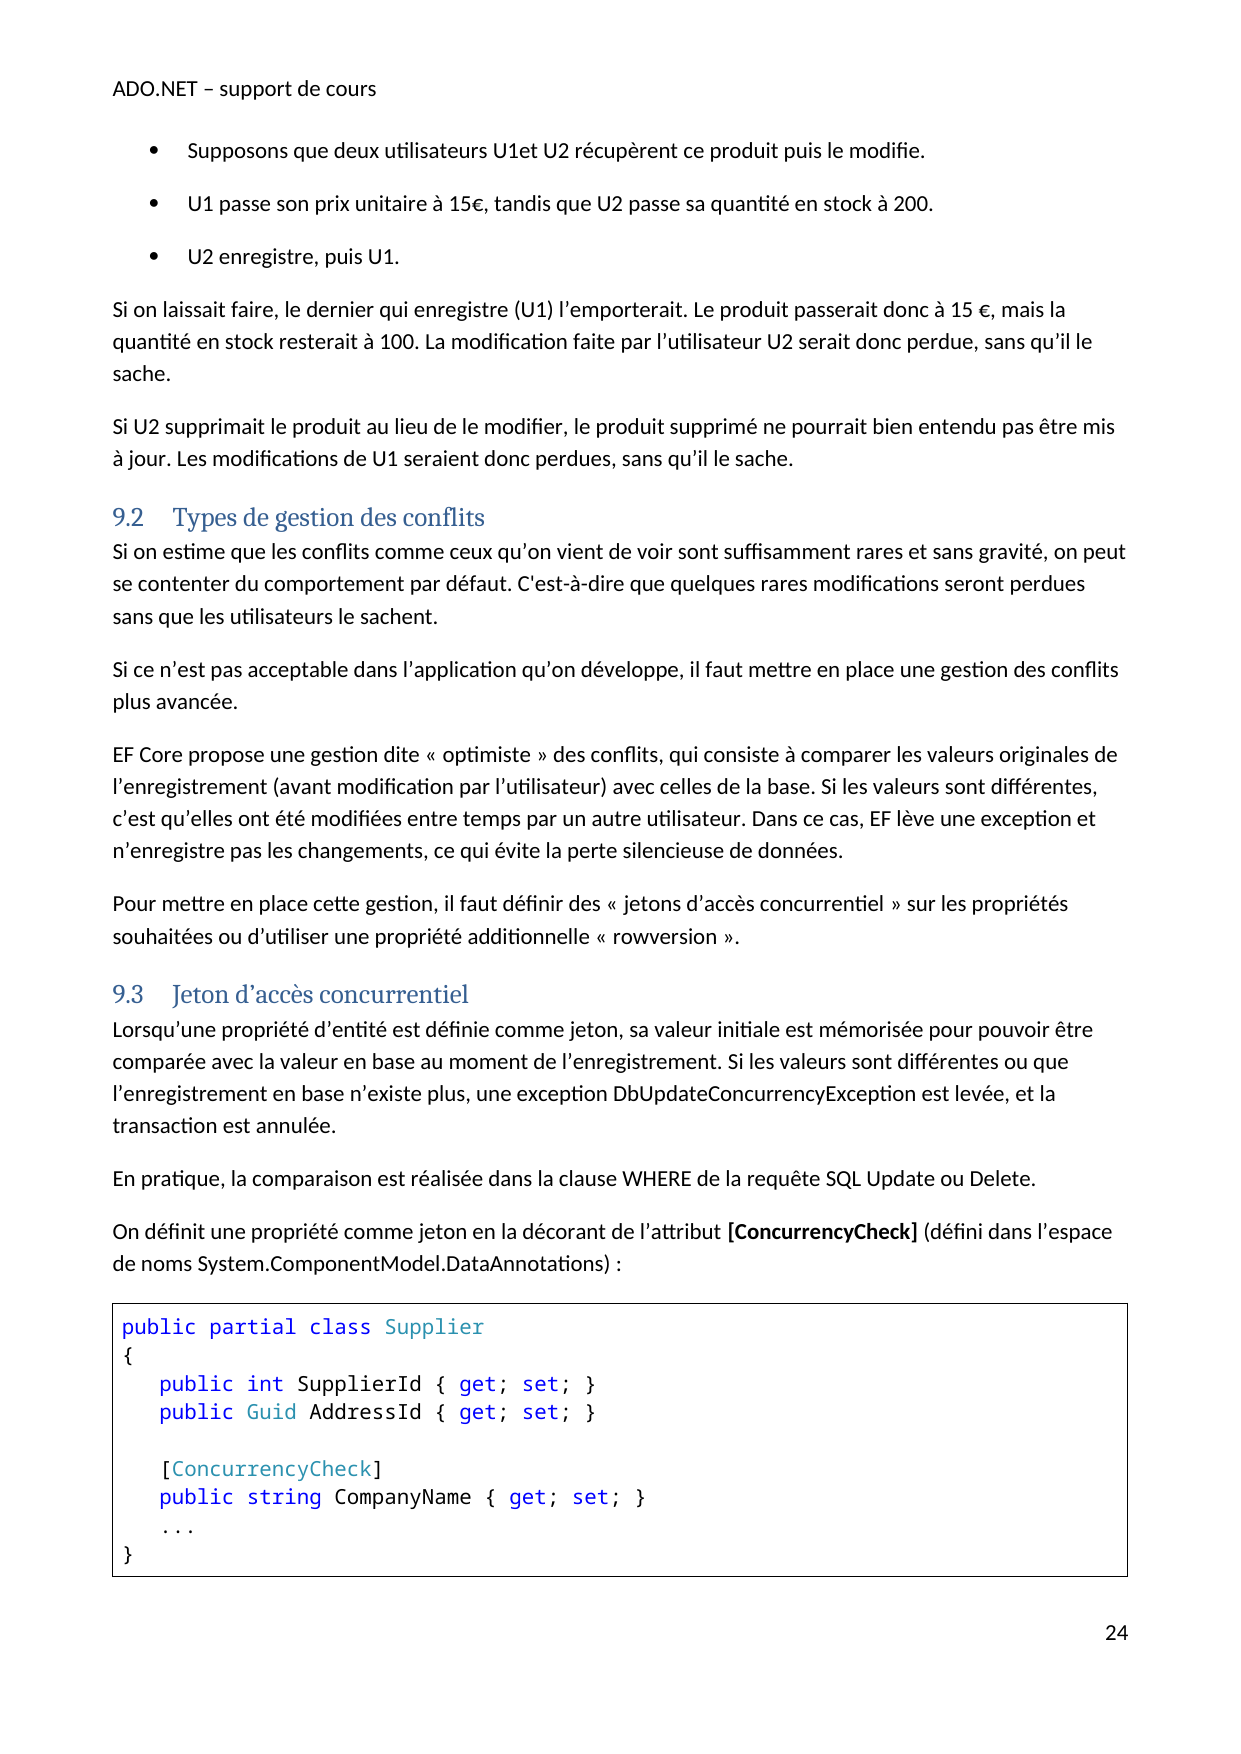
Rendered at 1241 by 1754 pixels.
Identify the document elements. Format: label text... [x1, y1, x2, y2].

text public int SupplierId { get; set; } [113, 1359, 1127, 1388]
text { [113, 1331, 1127, 1359]
text Si U2 supprimait le produit au lieu de le modifier, le produit supprimé ne pourrait bien entendu pas être mis à jour. Les modifications de U1 seraient donc perdues, sans qu’il le sache. [112, 412, 1128, 472]
text Si on laissait faire, le dernier qui enregistre (U1) l’emporterait. Le produit passerait donc à 15 €, mais la quantité en stock resterait à 100. La modification faite par l’utilisateur U2 serait donc perdue, sans qu’il le sache. [112, 295, 1128, 387]
text En pratique, la comparaison est réalisée dans la clause WHERE de la requête SQL Update ou Delete. [112, 1164, 1128, 1192]
list Supposons que deux utilisateurs U1et U2 récupèrent ce produit puis le modifie. [150, 136, 1128, 164]
text public Guid AddressId { get; set; } [113, 1388, 1127, 1445]
text public string CompanyName { get; set; } ... [113, 1473, 1127, 1530]
subtitle Jeton d’accès concurrentiel [112, 979, 1128, 1010]
subtitle Types de gestion des conflits [112, 502, 1128, 533]
text Pour mettre en place cette gestion, il faut définir des « jetons d’accès concurrentiel » sur les propriétés souhaitées ou d’utiliser une propriété additionnelle « rowversion ». [112, 889, 1128, 950]
text public partial class Supplier [113, 1304, 1127, 1331]
text } [113, 1530, 1127, 1576]
text Si on estime que les conflits comme ceux qu’on vient de voir sont suffisamment rares et sans gravité, on peut se contenter du comportement par défaut. C'est-à-dire que quelques rares modifications seront perdues sans que les utilisateurs le sachent. [112, 537, 1128, 630]
text Lorsqu’une propriété d’entité est définie comme jeton, sa valeur initiale est mémorisée pour pouvoir être comparée avec la valeur en base au moment de l’enregistrement. Si les valeurs sont différentes ou que l’enregistrement en base n’existe plus, une exception DbUpdateConcurrencyException est levée, et la transaction est annulée. [112, 1015, 1128, 1139]
list U2 enregistre, puis U1. [150, 242, 1128, 270]
text EF Core propose une gestion dite « optimiste » des conflits, qui consiste à comparer les valeurs originales de l’enregistrement (avant modification par l’utilisateur) avec celles de la base. Si les valeurs sont différentes, c’est qu’elles ont été modifiées entre temps par un autre utilisateur. Dans ce cas, EF lève une exception et n’enregistre pas les changements, ce qui évite la perte silencieuse de données. [112, 740, 1128, 864]
text [ConcurrencyCheck] [113, 1445, 1127, 1473]
text On définit une propriété comme jeton en la décorant de l’attribut [ConcurrencyCheck] (défini dans l’espace de noms System.ComponentModel.DataAnnotations) : [112, 1217, 1128, 1277]
text Si ce n’est pas acceptable dans l’application qu’on développe, il faut mettre en place une gestion des conflits plus avancée. [112, 655, 1128, 715]
list U1 passe son prix unitaire à 15€, tandis que U2 passe sa quantité en stock à 200. [150, 189, 1128, 217]
